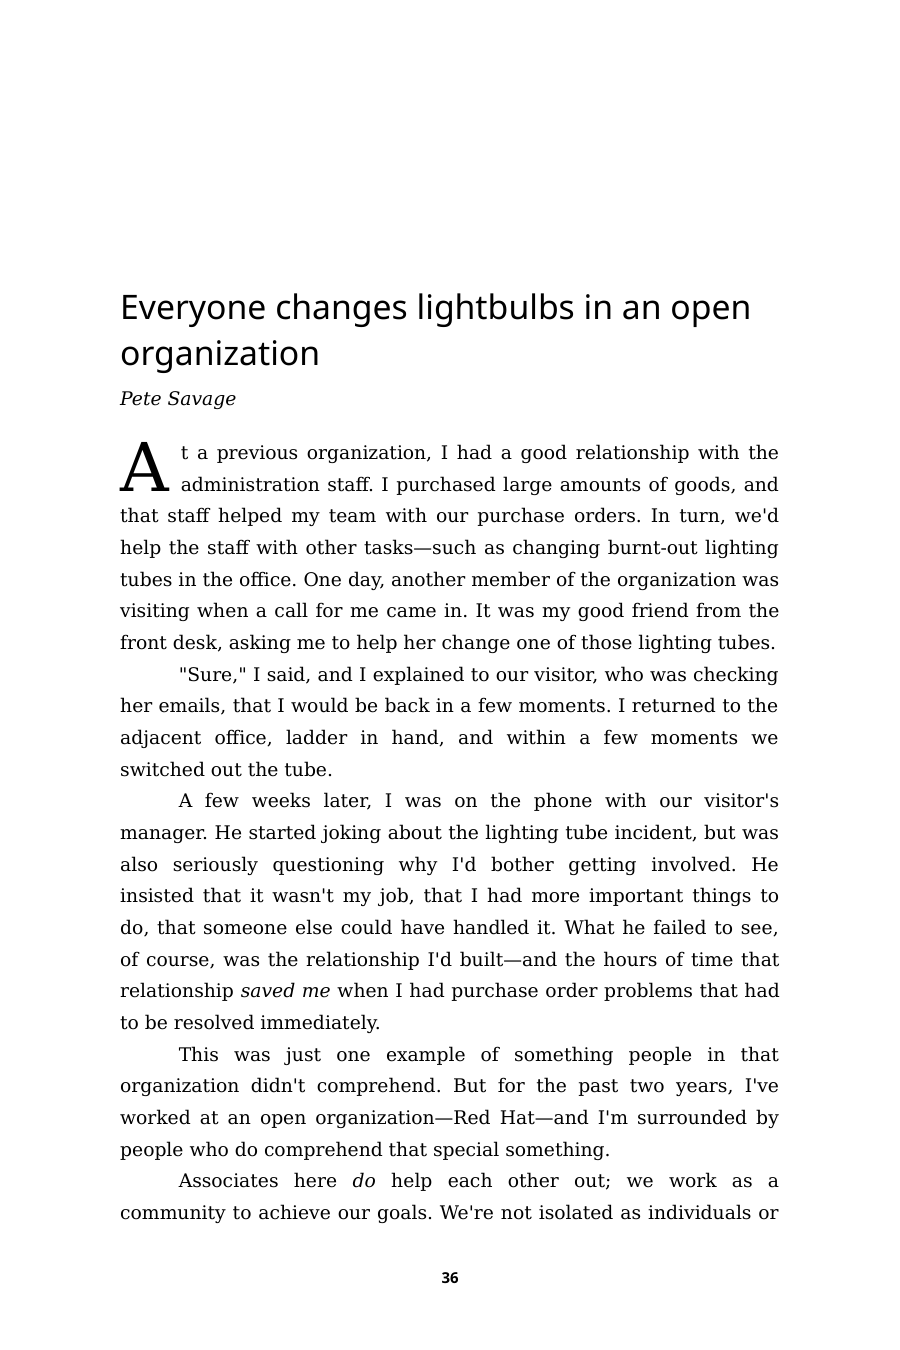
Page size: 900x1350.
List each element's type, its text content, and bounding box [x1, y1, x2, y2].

text Associates here do help each other out; we work as a community to achieve our goals. We're not isolated as individuals or [120, 1170, 780, 1224]
text Pete Savage [120, 388, 780, 409]
text This was just one example of something people in that organization didn't comprehend. But for the past two years, I've worked at an open organization—Red Hat—and I'm surrounded by people who do comprehend that special something. [120, 1043, 780, 1160]
subtitle Everyone changes lightbulbs in an open organization [120, 283, 780, 375]
text At a previous organization, I had a good relationship with the administration staff. I purchased large amounts of goods, and that staff helped my team with our purchase orders. In turn, we'd help the staff with other tasks—such as changing burnt-out lighting tubes in the office. One day, another member of the organization was visiting when a call for me came in. It was my good friend from the front desk, asking me to help her change one of those lighting tubes. [120, 442, 780, 654]
text A few weeks later, I was on the phone with our visitor's manager. He started joking about the lighting tube incident, but was also seriously questioning why I'd bother getting involved. He insisted that it wasn't my job, that I had more important things to do, that someone else could have handled it. What he failed to see, of course, was the relationship I'd built—and the hours of time that relationship saved me when I had purchase order problems that had to be resolved immediately. [120, 790, 780, 1034]
text "Sure," I said, and I explained to our visitor, who was checking her emails, that I would be back in a few moments. I returned to the adjacent office, ladder in hand, and within a few moments we switched out the tube. [120, 663, 780, 780]
